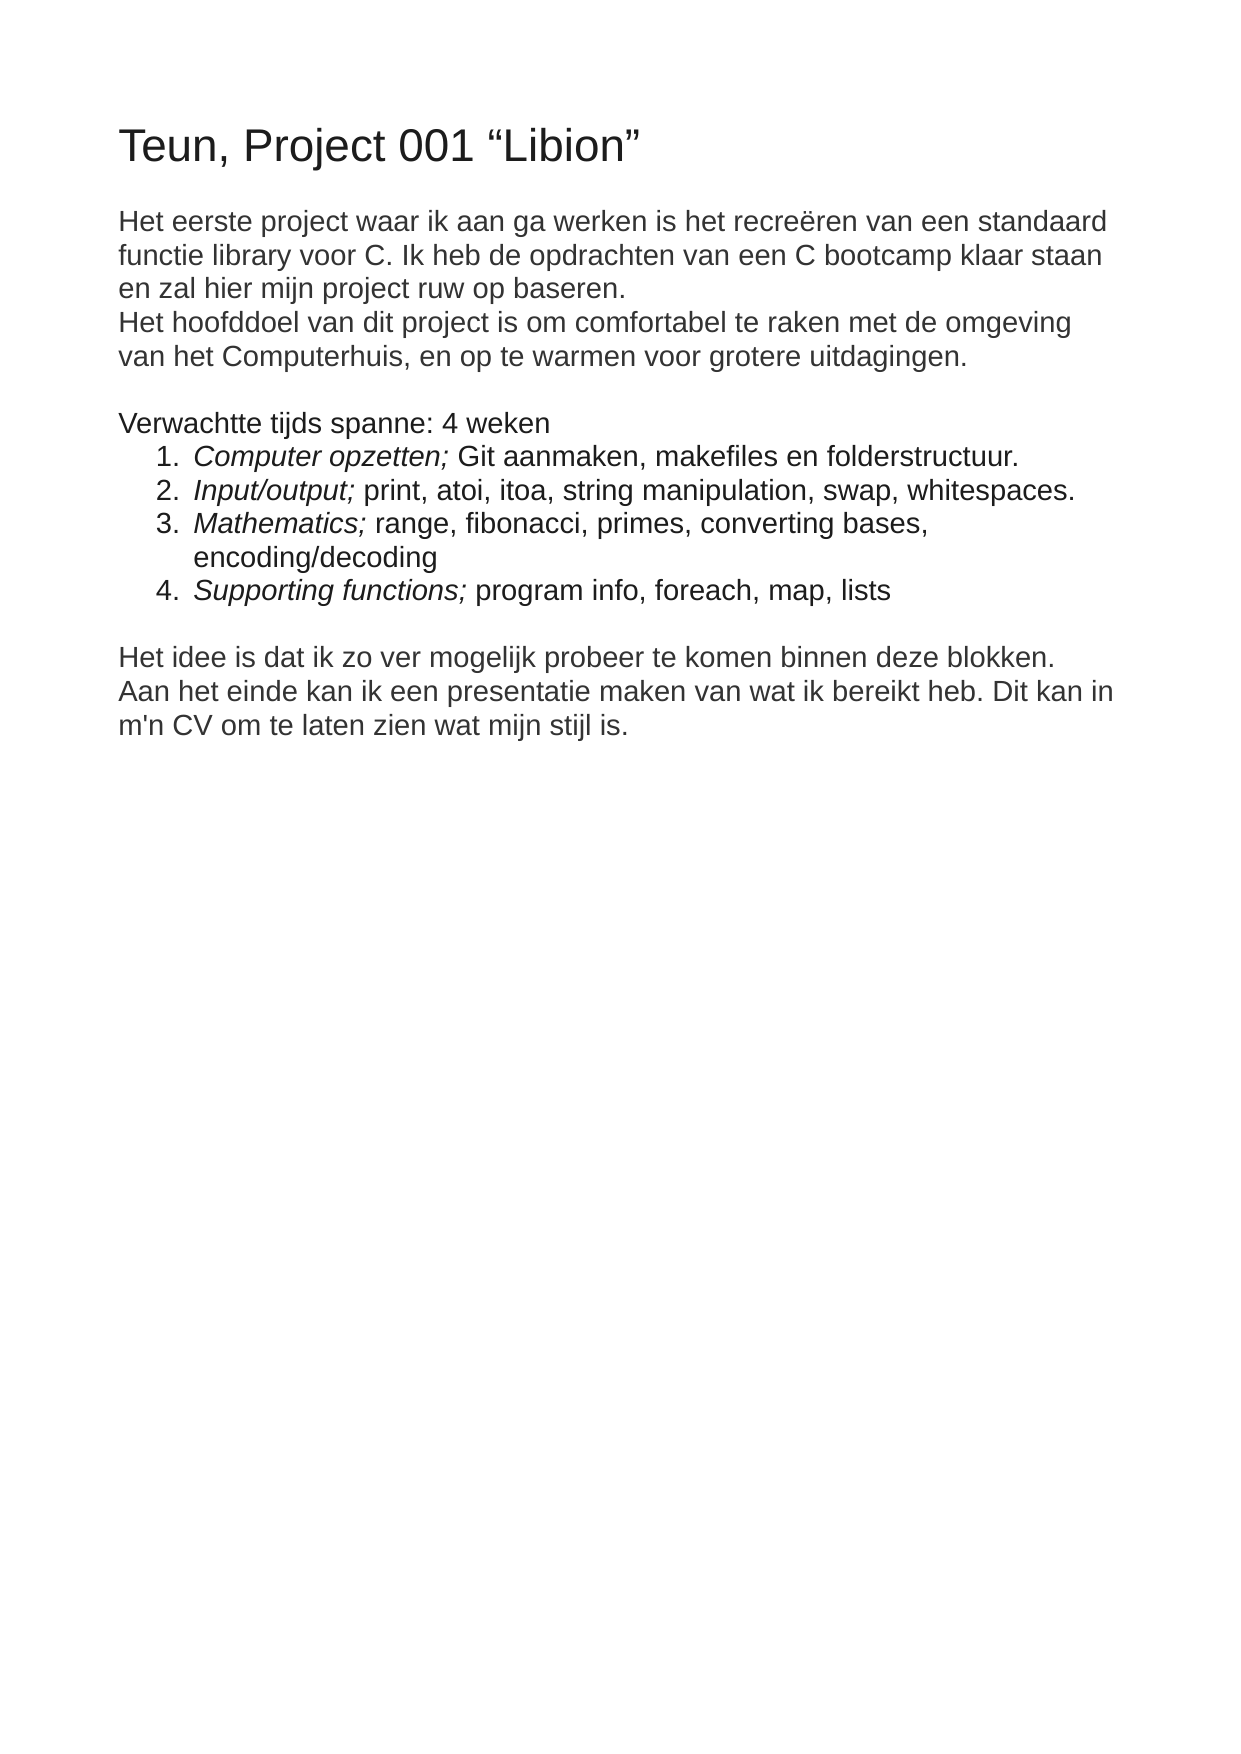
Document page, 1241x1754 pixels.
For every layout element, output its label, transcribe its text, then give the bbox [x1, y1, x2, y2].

text Verwachtte tijds spanne: 4 weken [118, 406, 1122, 439]
list Supporting functions; program info, foreach, map, lists [156, 573, 1122, 607]
list Mathematics; range, fibonacci, primes, converting bases, encoding/decoding [156, 506, 1122, 573]
text Het idee is dat ik zo ver mogelijk probeer te komen binnen deze blokken. [118, 640, 1122, 674]
text Teun, Project 001 “Libion” [118, 118, 1122, 171]
text Aan het einde kan ik een presentatie maken van wat ik bereikt heb. Dit kan in m'n CV om te laten zien wat mijn stijl is. [118, 674, 1122, 741]
list Computer opzetten; Git aanmaken, makefiles en folderstructuur. [156, 439, 1122, 473]
list Input/output; print, atoi, itoa, string manipulation, swap, whitespaces. [156, 473, 1122, 506]
text Het hoofddoel van dit project is om comfortabel te raken met de omgeving van het Computerhuis, en op te warmen voor grotere uitdagingen. [118, 305, 1122, 372]
text Het eerste project waar ik aan ga werken is het recreëren van een standaard functie library voor C. Ik heb de opdrachten van een C bootcamp klaar staan en zal hier mijn project ruw op baseren. [118, 204, 1122, 305]
